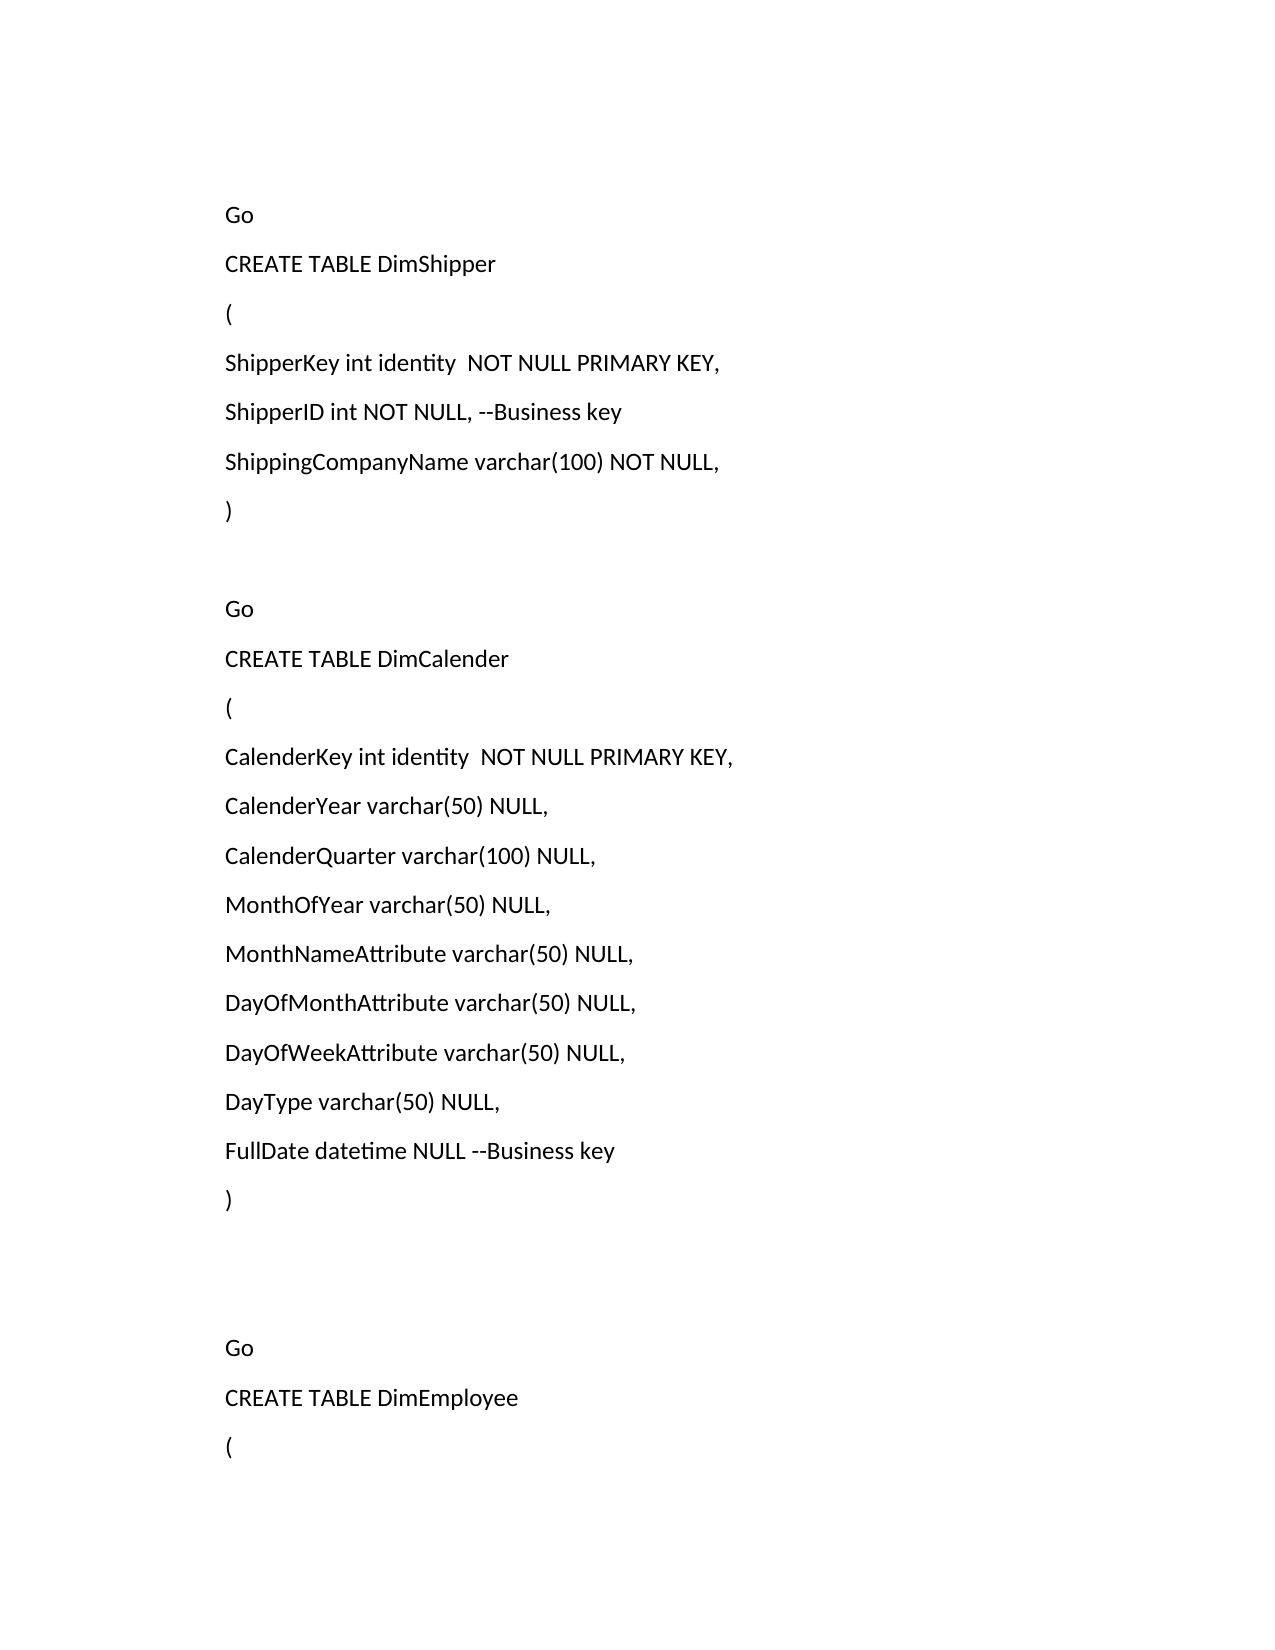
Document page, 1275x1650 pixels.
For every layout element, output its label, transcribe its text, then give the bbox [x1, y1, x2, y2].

list CalenderYear varchar(50) NULL, [225, 791, 1125, 821]
list CalenderQuarter varchar(100) NULL, [225, 840, 1125, 870]
list Go [225, 593, 1125, 624]
list CREATE TABLE DimCalender [225, 643, 1125, 673]
list ( [225, 1431, 1125, 1462]
list CalenderKey int identity NOT NULL PRIMARY KEY, [225, 741, 1125, 772]
list Go [225, 1332, 1125, 1363]
list ShipperID int NOT NULL, --Business key [225, 396, 1125, 427]
list ShipperKey int identity NOT NULL PRIMARY KEY, [225, 347, 1125, 378]
list DayOfMonthAttribute varchar(50) NULL, [225, 988, 1125, 1018]
list FullDate datetime NULL --Business key [225, 1135, 1125, 1166]
list CREATE TABLE DimEmployee [225, 1382, 1125, 1412]
list ShippingCompanyName varchar(100) NOT NULL, [225, 446, 1125, 476]
list ) [225, 495, 1125, 525]
list Go [225, 199, 1125, 230]
list DayOfWeekAttribute varchar(50) NULL, [225, 1037, 1125, 1067]
list CREATE TABLE DimShipper [225, 248, 1125, 279]
list ( [225, 298, 1125, 328]
list ) [225, 1185, 1125, 1215]
list MonthOfYear varchar(50) NULL, [225, 889, 1125, 919]
list MonthNameAttribute varchar(50) NULL, [225, 938, 1125, 969]
list ( [225, 692, 1125, 722]
list DayType varchar(50) NULL, [225, 1086, 1125, 1117]
